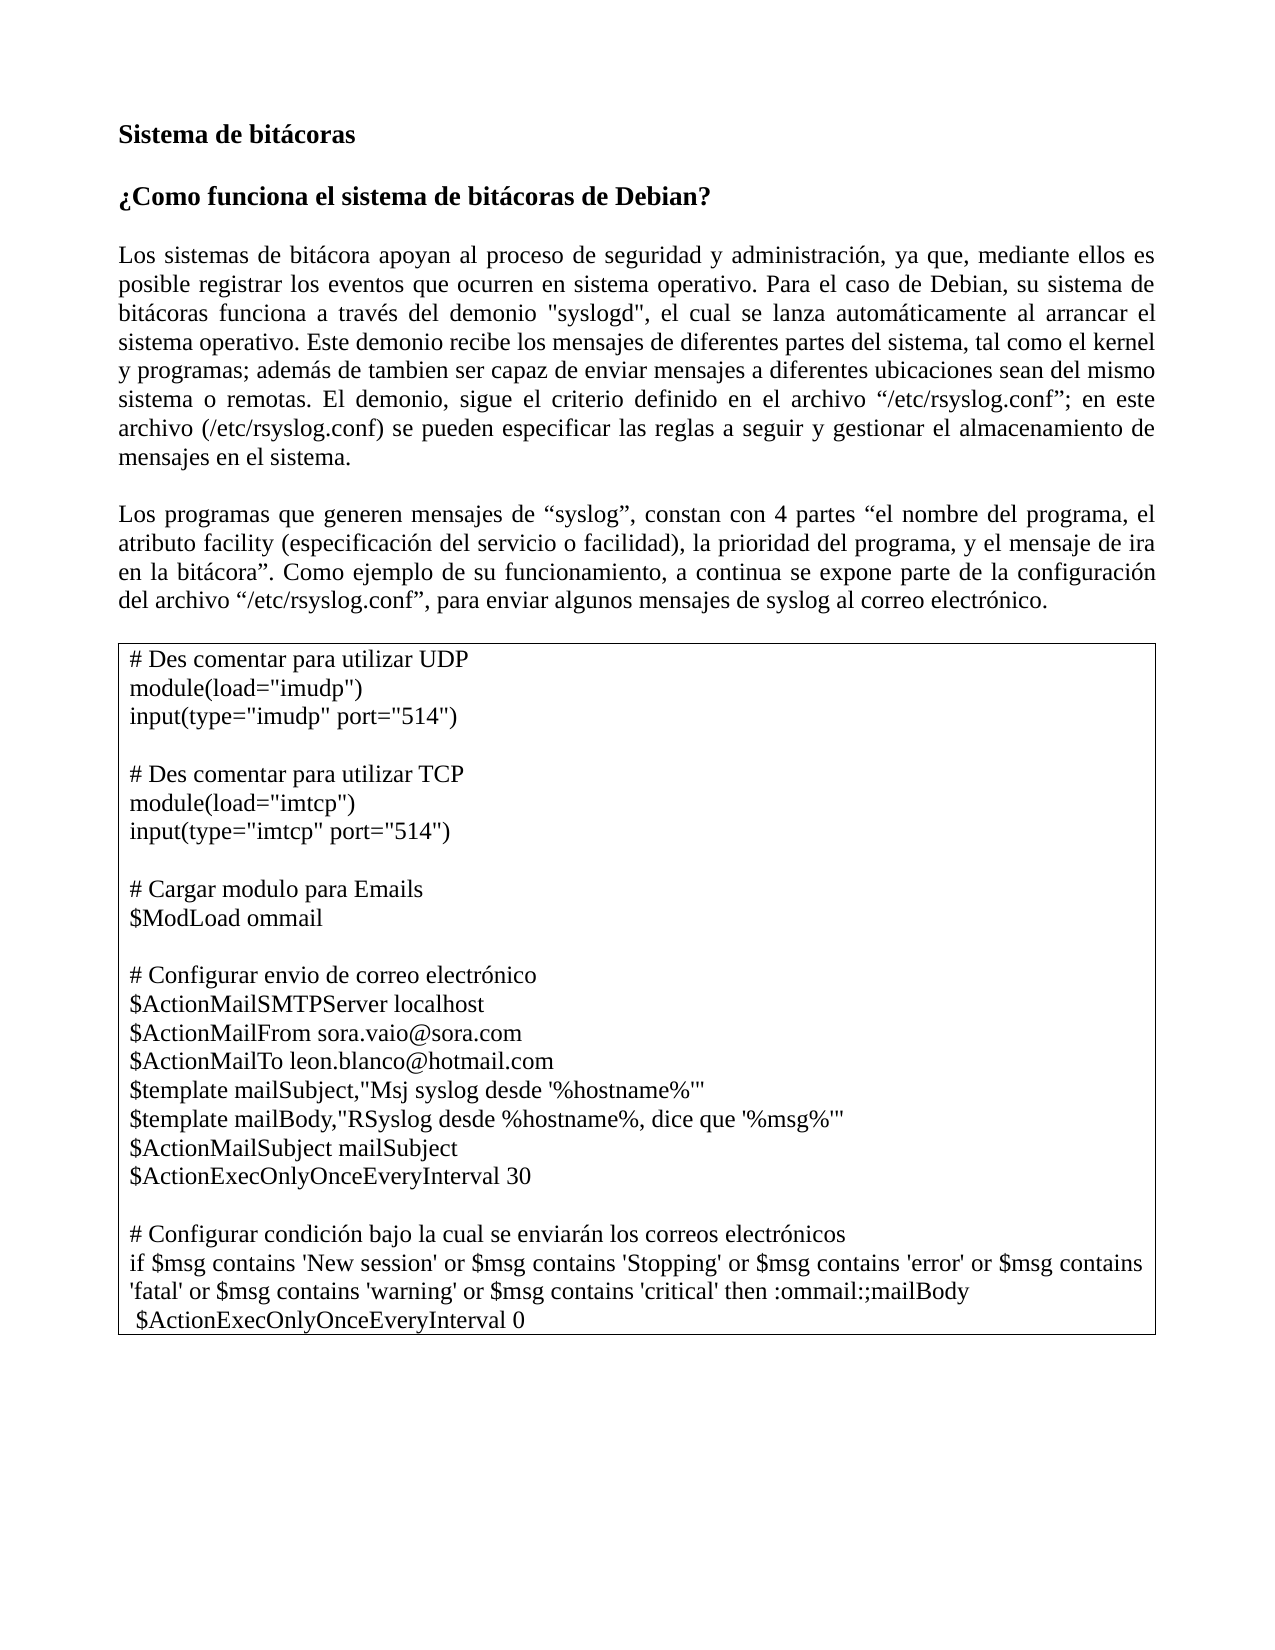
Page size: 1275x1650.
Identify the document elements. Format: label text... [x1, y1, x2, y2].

text Sistema de bitácoras [118, 118, 1157, 149]
text ¿Como funciona el sistema de bitácoras de Debian? [118, 180, 1157, 212]
text Los sistemas de bitácora apoyan al proceso de seguridad y administración, ya que, mediante ellos es posible registrar los eventos que ocurren en sistema operativo. Para el caso de Debian, su sistema de bitácoras funciona a través del demonio "syslogd", el cual se lanza automáticamente al arrancar el sistema operativo. Este demonio recibe los mensajes de diferentes partes del sistema, tal como el kernel y programas; además de tambien ser capaz de enviar mensajes a diferentes ubicaciones sean del mismo sistema o remotas. El demonio, sigue el criterio definido en el archivo “/etc/rsyslog.conf”; en este archivo (/etc/rsyslog.conf) se pueden especificar las reglas a seguir y gestionar el almacenamiento de mensajes en el sistema. [118, 240, 1157, 470]
table_header # Des comentar para utilizar UDP module(load="imudp") input(type="imudp" port="514") # Des comentar para utilizar TCP module(load="imtcp") input(type="imtcp" port="514") # Cargar modulo para Emails $ModLoad ommail # Configurar envio de correo electrónico $ActionMailSMTPServer localhost $ActionMailFrom sora.vaio@sora.com $ActionMailTo leon.blanco@hotmail.com $template mailSubject,"Msj syslog desde '%hostname%'" $template mailBody,"RSyslog desde %hostname%, dice que '%msg%'" $ActionMailSubject mailSubject $ActionExecOnlyOnceEveryInterval 30 # Configurar condición bajo la cual se enviarán los correos electrónicos if $msg contains 'New session' or $msg contains 'Stopping' or $msg contains 'error' or $msg contains 'fatal' or $msg contains 'warning' or $msg contains 'critical' then :ommail:;mailBody $ActionExecOnlyOnceEveryInterval 0 [119, 644, 1155, 1334]
text Los programas que generen mensajes de “syslog”, constan con 4 partes “el nombre del programa, el atributo facility (especificación del servicio o facilidad), la prioridad del programa, y el mensaje de ira en la bitácora”. Como ejemplo de su funcionamiento, a continua se expone parte de la configuración del archivo “/etc/rsyslog.conf”, para enviar algunos mensajes de syslog al correo electrónico. [118, 499, 1157, 614]
